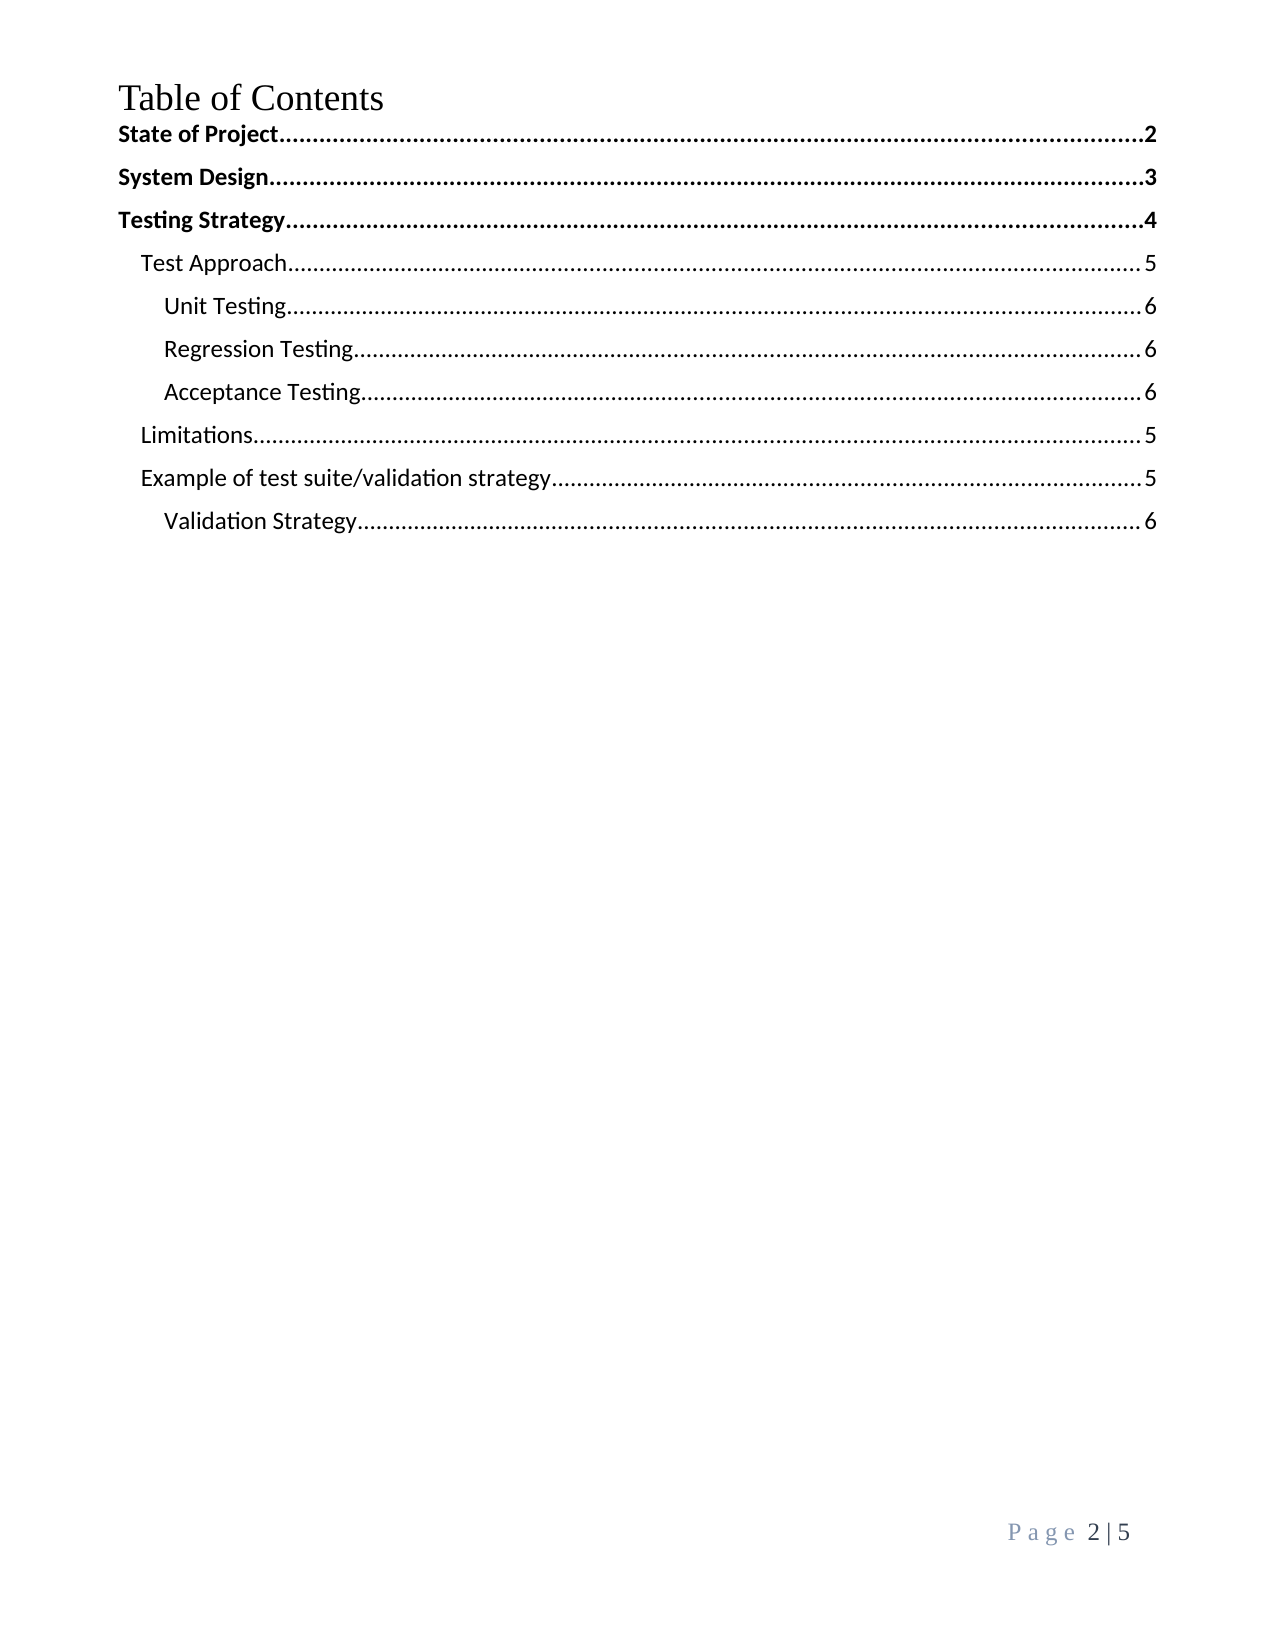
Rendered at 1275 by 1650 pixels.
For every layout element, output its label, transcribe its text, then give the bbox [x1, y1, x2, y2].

text Limitations 5 [141, 419, 1157, 450]
text State of Project 2 [118, 118, 1157, 149]
text System Design 3 [118, 161, 1157, 192]
text Test Approach 5 [141, 247, 1157, 278]
text Validation Strategy 6 [164, 505, 1157, 536]
text Testing Strategy 4 [118, 204, 1157, 235]
text Acceptance Testing 6 [164, 376, 1157, 407]
text Example of test suite/validation strategy 5 [141, 462, 1157, 493]
text Unit Testing 6 [164, 290, 1157, 321]
text Table of Contents [118, 75, 1157, 118]
text Regression Testing 6 [164, 333, 1157, 364]
